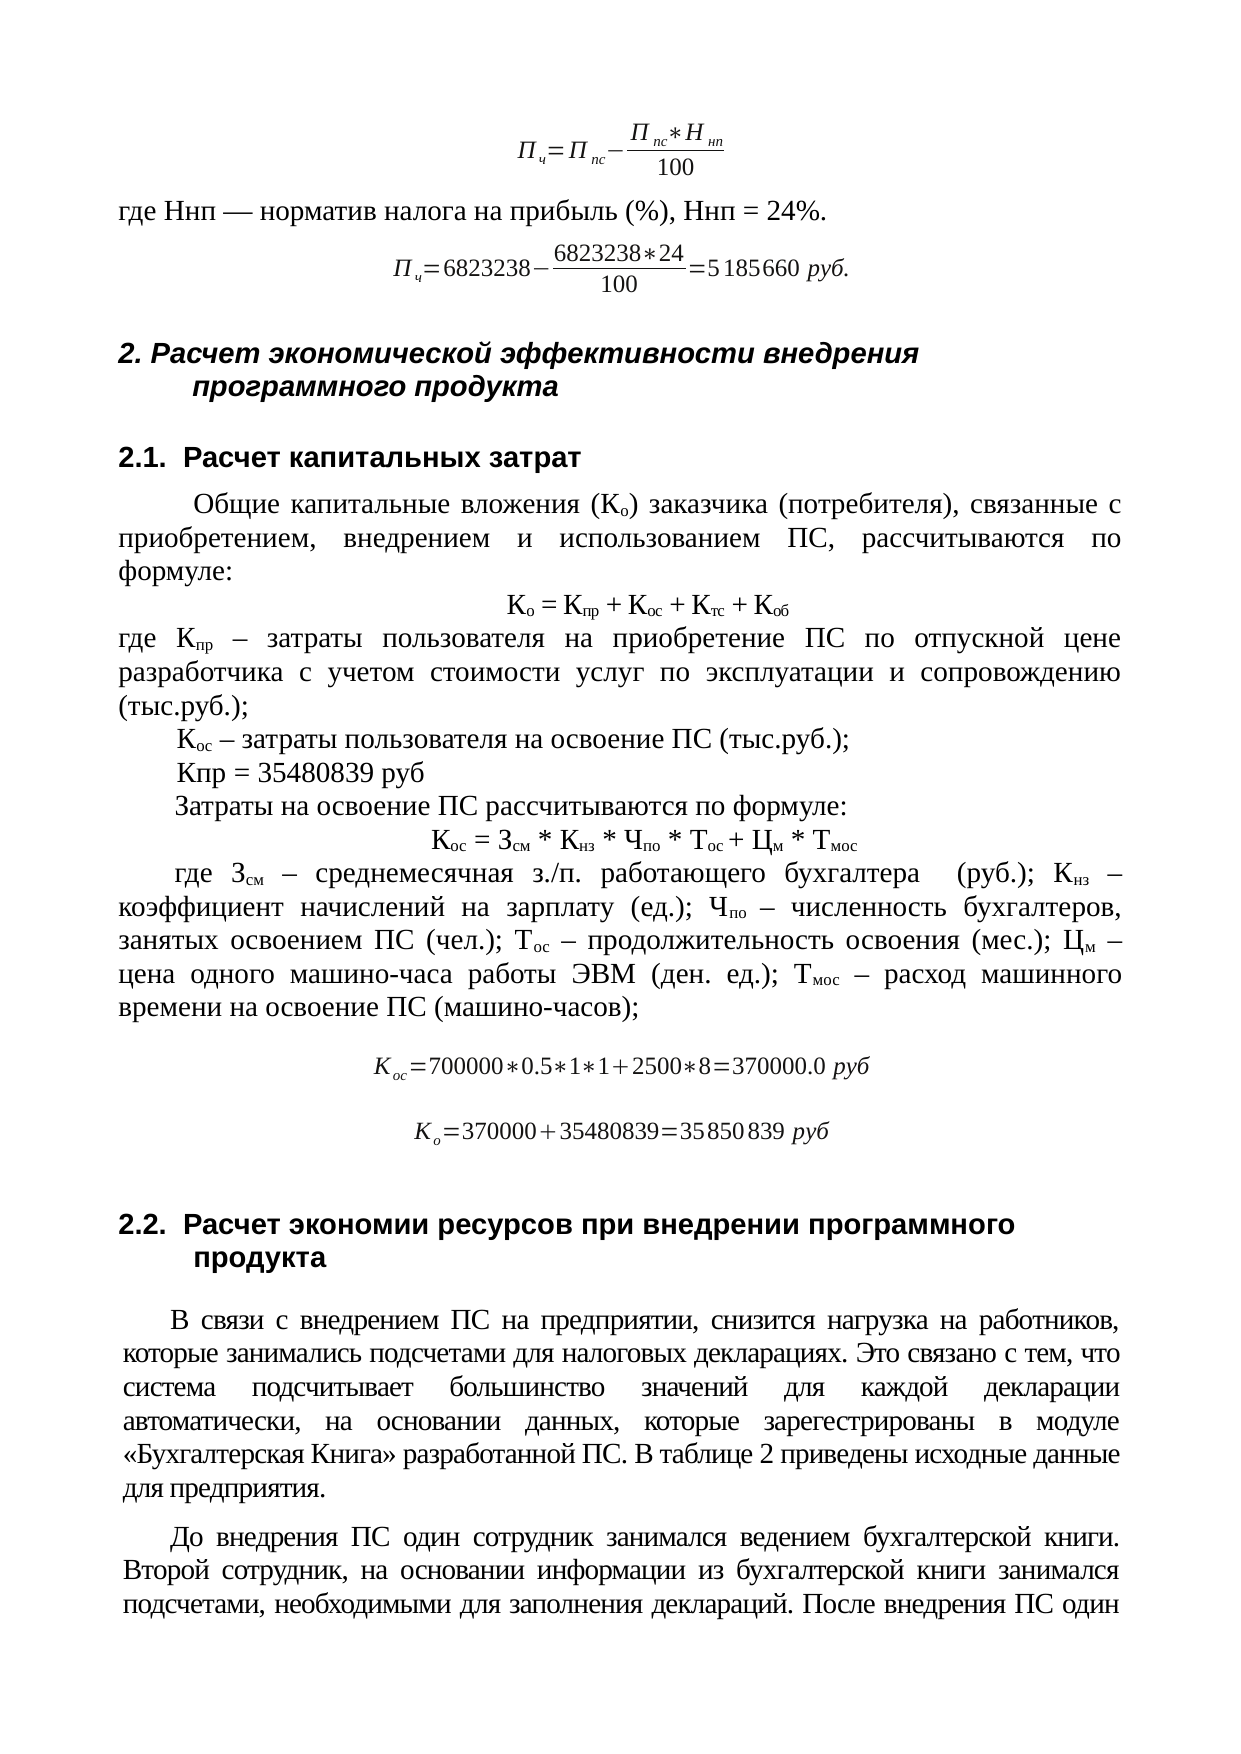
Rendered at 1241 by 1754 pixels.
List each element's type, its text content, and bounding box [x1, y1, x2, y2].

text где Зсм – среднемесячная з./п. работающего бухгалтера (руб.); Кнз – коэффициент начислений на зарплату (ед.); Чпо – численность бухгалтеров, занятых освоением ПС (чел.); Тос – продолжительность освоения (мес.); Цм – цена одного машино-часа работы ЭВМ (ден. ед.); Тмос – расход машинного времени на освоение ПС (машино-часов); [118, 855, 1122, 1023]
text Кос – затраты пользователя на освоение ПС (тыс.руб.); [118, 721, 1122, 755]
text Кос = Зсм * Кнз * Чпо * Тос + Цм * Тмос [174, 822, 1122, 855]
subtitle 2. Расчет экономической эффективности внедрения программного продукта [118, 336, 1122, 403]
text Ко = Кпр + Кос + Ктс + Коб [118, 587, 1122, 621]
text Кпр = 35480839 руб [118, 755, 1122, 788]
text Общие капитальные вложения (Ко) заказчика (потребителя), связанные с приобретением, внедрением и использованием ПС, рассчитываются по формуле: [118, 486, 1122, 587]
text где Кпр – затраты пользователя на приобретение ПС по отпускной цене разработчика с учетом стоимости услуг по эксплуатации и сопровождению (тыс.руб.); [118, 621, 1122, 721]
text В связи с внедрением ПС на предприятии, снизится нагрузка на работников, которые занимались подсчетами для налоговых декларациях. Это связано с тем, что система подсчитывает большинство значений для каждой декларации автоматически, на основании данных, которые зарегестрированы в модуле «Бухгалтерская Книга» разработанной ПС. В таблице 2 приведены исходные данные для предприятия. [123, 1302, 1121, 1503]
subtitle 2.1. Расчет капитальных затрат [118, 440, 1122, 474]
text Затраты на освоение ПС рассчитываются по формуле: [118, 788, 1122, 822]
subtitle 2.2. Расчет экономии ресурсов при внедрении программного продукта [118, 1207, 1122, 1274]
text где Hнп — норматив налога на прибыль (%), Ннп = 24%. [118, 193, 1122, 227]
text До внедрения ПС один сотрудник занимался ведением бухгалтерской книги. Второй сотрудник, на основании информации из бухгалтерской книги занимался подсчетами, необходимыми для заполнения деклараций. После внедрения ПС один [123, 1519, 1121, 1619]
